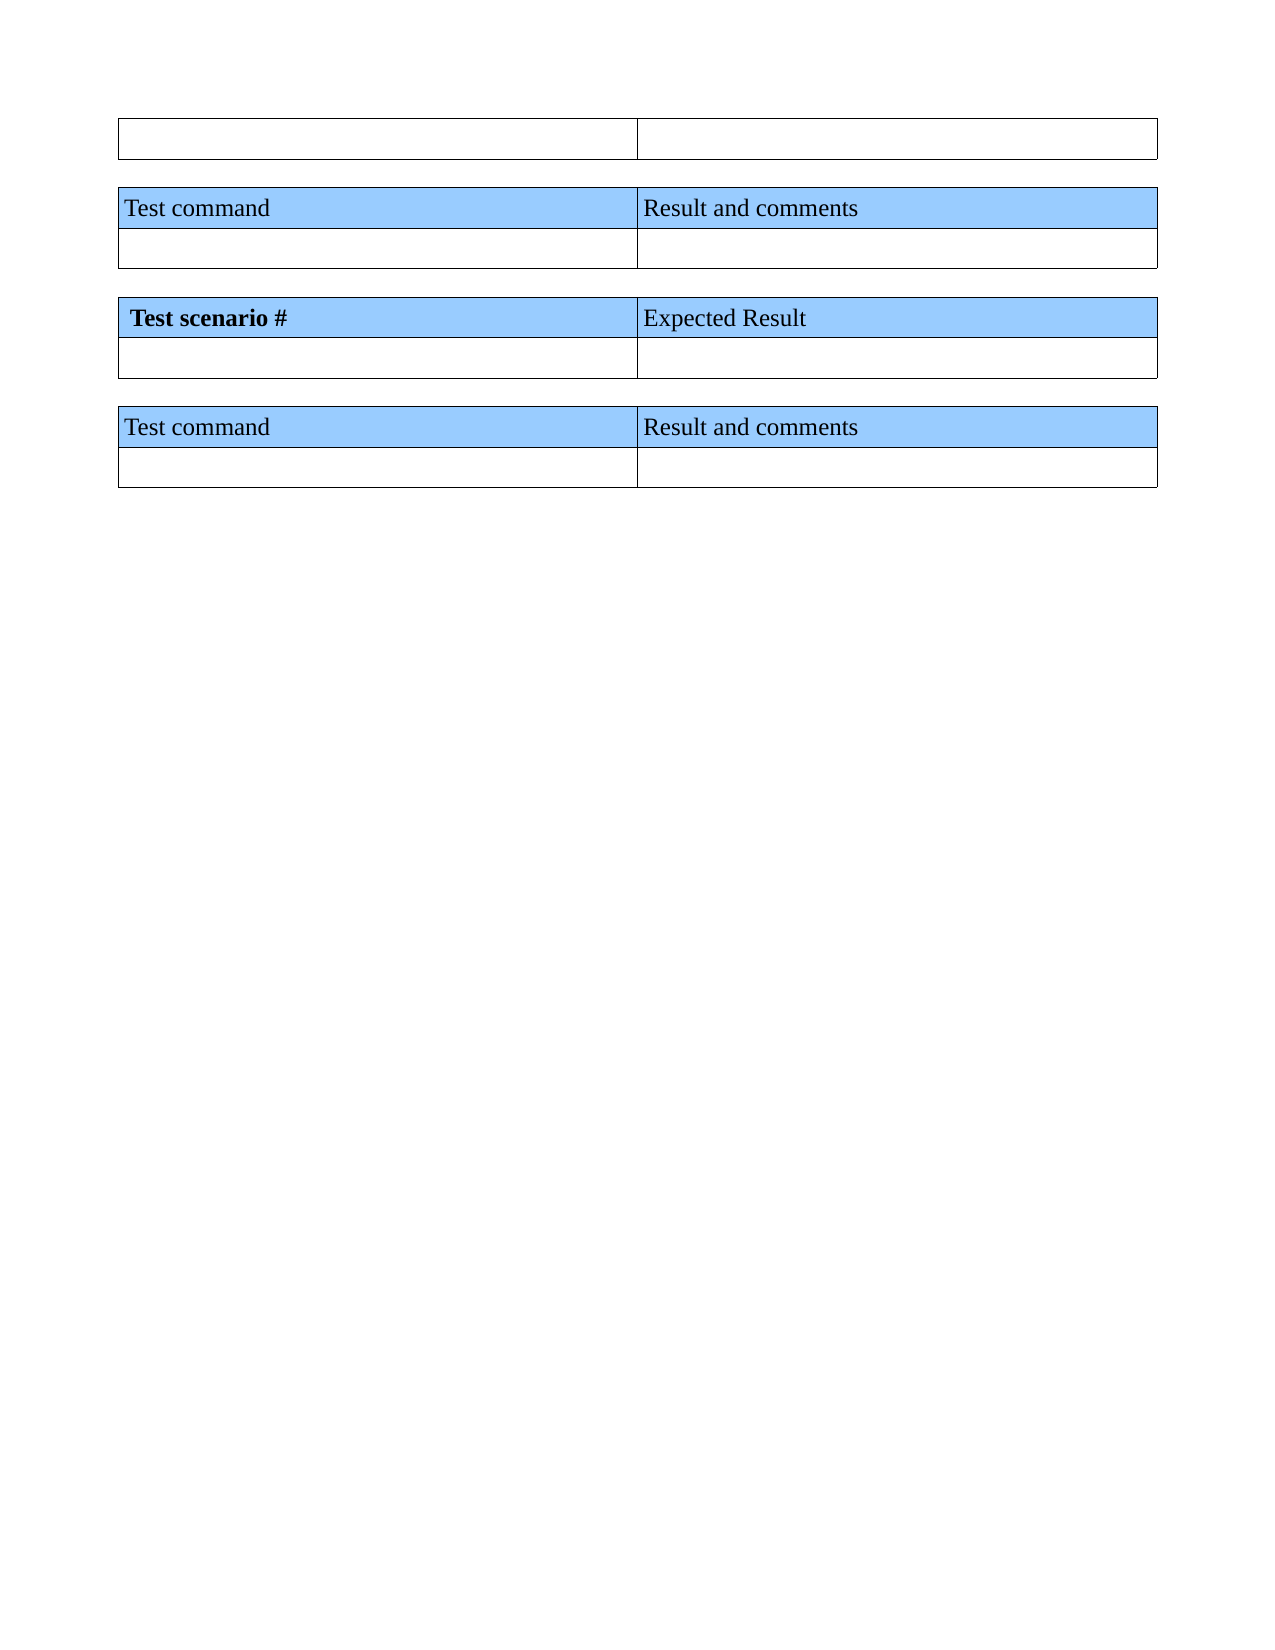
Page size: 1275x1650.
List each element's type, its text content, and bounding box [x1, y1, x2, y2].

table_cell [638, 338, 1157, 377]
table_cell [119, 448, 637, 487]
table_cell [119, 229, 637, 268]
table_cell [638, 448, 1157, 487]
table_header Test command [119, 188, 637, 228]
table_cell [638, 119, 1157, 158]
table_header Test command [119, 407, 637, 447]
table_cell [119, 338, 637, 377]
table_header Test scenario # [119, 298, 637, 337]
table_header Result and comments [638, 188, 1157, 228]
table_cell [119, 119, 637, 158]
table_header Expected Result [638, 298, 1157, 337]
table_header Result and comments [638, 407, 1157, 447]
table_cell [638, 229, 1157, 268]
